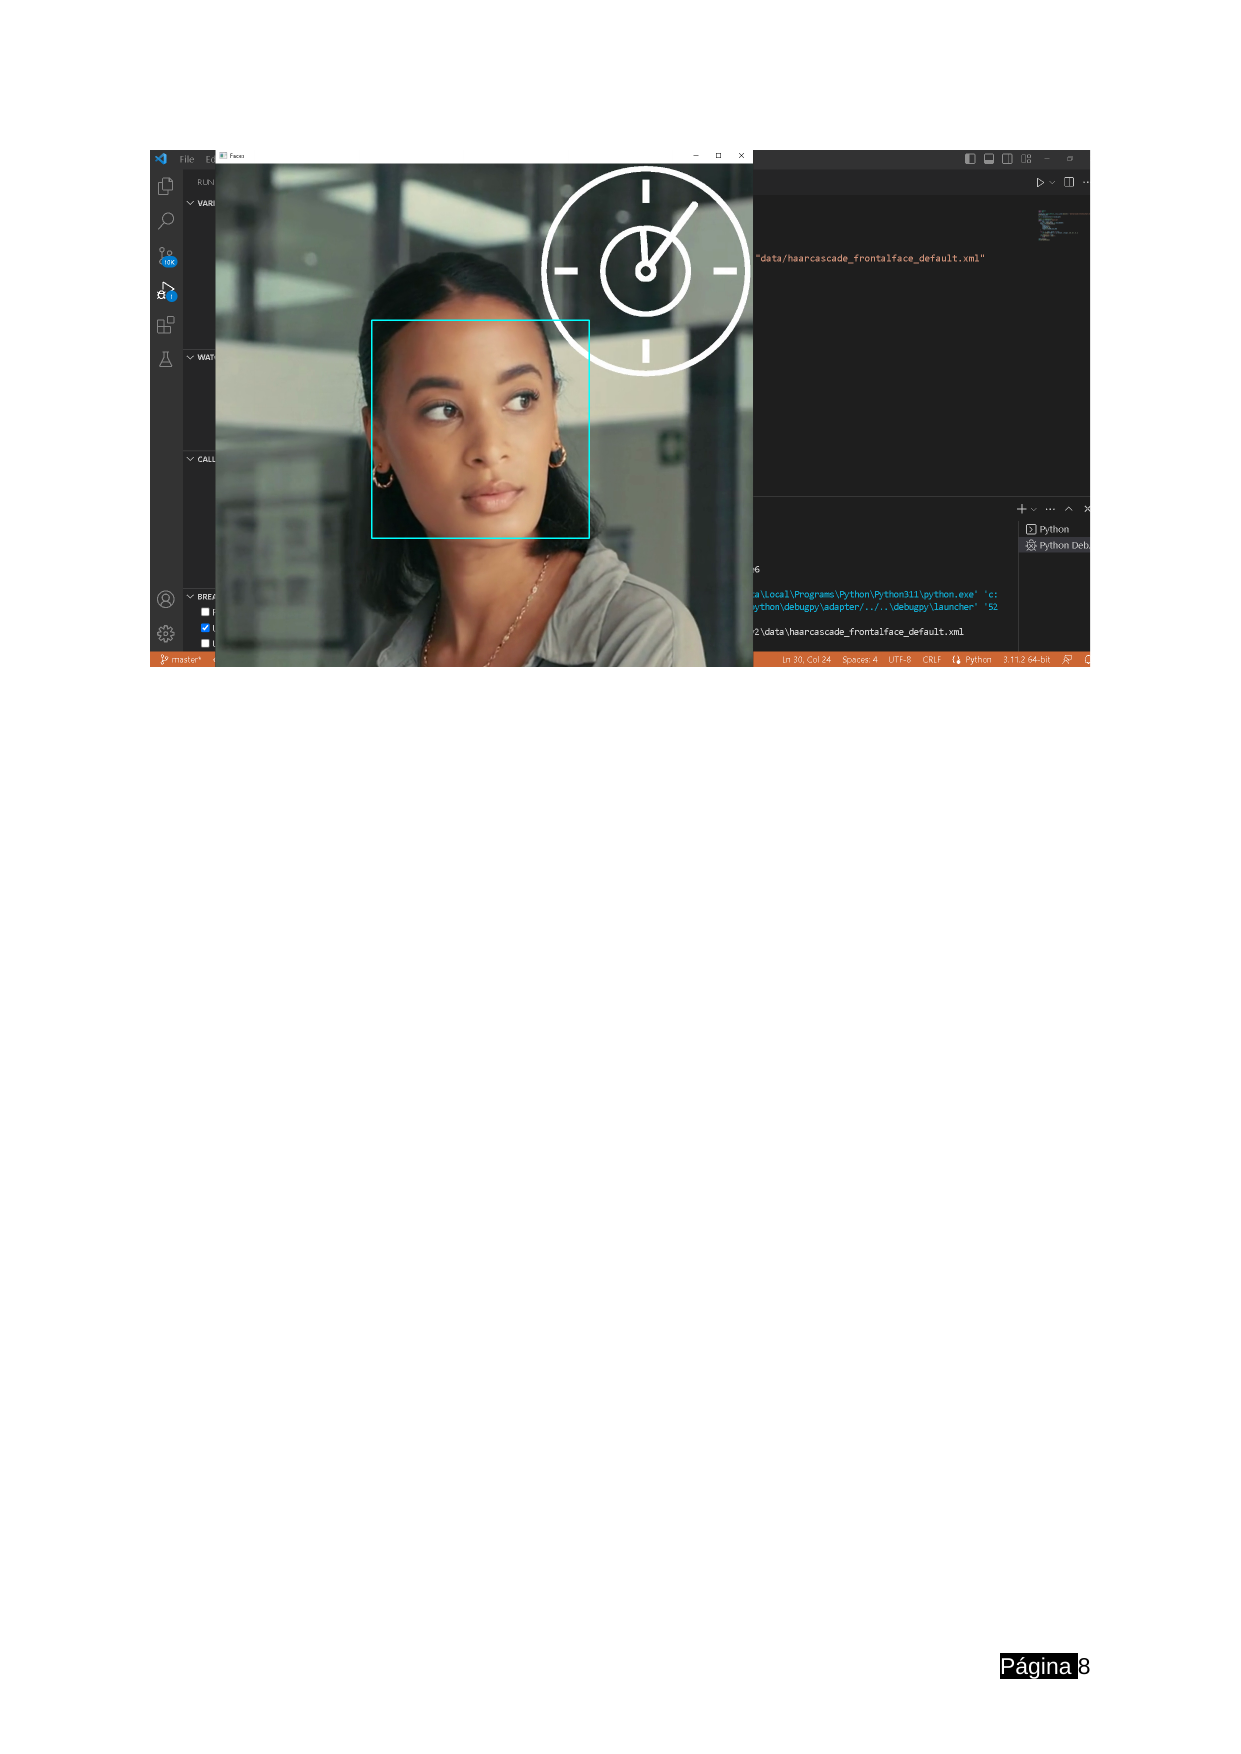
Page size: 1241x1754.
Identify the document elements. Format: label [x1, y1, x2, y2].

picture [150, 150, 1091, 667]
